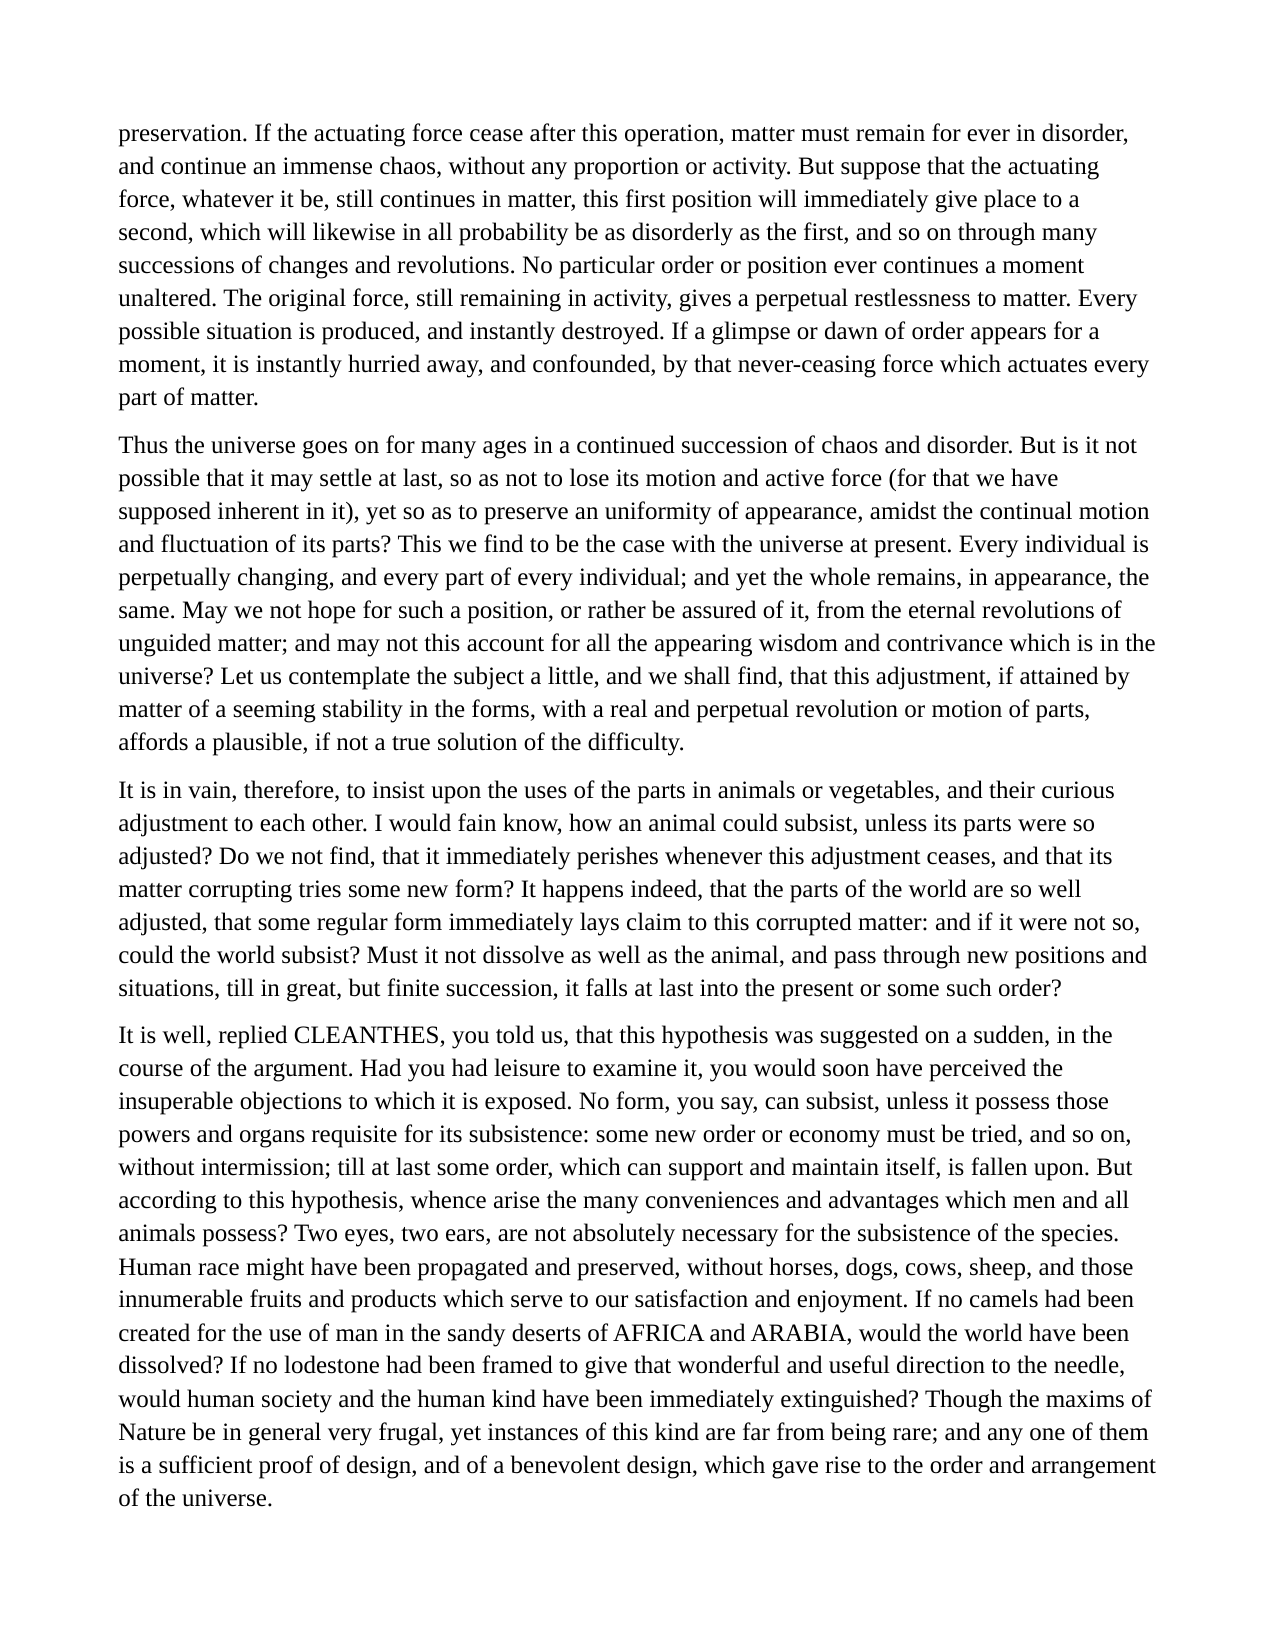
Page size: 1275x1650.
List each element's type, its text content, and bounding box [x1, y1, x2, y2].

text It is well, replied CLEANTHES, you told us, that this hypothesis was suggested on a sudden, in the course of the argument. Had you had leisure to examine it, you would soon have perceived the insuperable objections to which it is exposed. No form, you say, can subsist, unless it possess those powers and organs requisite for its subsistence: some new order or economy must be tried, and so on, without intermission; till at last some order, which can support and maintain itself, is fallen upon. But according to this hypothesis, whence arise the many conveniences and advantages which men and all animals possess? Two eyes, two ears, are not absolutely necessary for the subsistence of the species. Human race might have been propagated and preserved, without horses, dogs, cows, sheep, and those innumerable fruits and products which serve to our satisfaction and enjoyment. If no camels had been created for the use of man in the sandy deserts of AFRICA and ARABIA, would the world have been dissolved? If no lodestone had been framed to give that wonderful and useful direction to the needle, would human society and the human kind have been immediately extinguished? Though the maxims of Nature be in general very frugal, yet instances of this kind are far from being rare; and any one of them is a sufficient proof of design, and of a benevolent design, which gave rise to the order and arrangement of the universe. [118, 1020, 1157, 1511]
text preservation. If the actuating force cease after this operation, matter must remain for ever in disorder, and continue an immense chaos, without any proportion or activity. But suppose that the actuating force, whatever it be, still continues in matter, this first position will immediately give place to a second, which will likewise in all probability be as disorderly as the first, and so on through many successions of changes and revolutions. No particular order or position ever continues a moment unaltered. The original force, still remaining in activity, gives a perpetual restlessness to matter. Every possible situation is produced, and instantly destroyed. If a glimpse or dawn of order appears for a moment, it is instantly hurried away, and confounded, by that never-ceasing force which actuates every part of matter. [118, 118, 1157, 411]
text It is in vain, therefore, to insist upon the uses of the parts in animals or vegetables, and their curious adjustment to each other. I would fain know, how an animal could subsist, unless its parts were so adjusted? Do we not find, that it immediately perishes whenever this adjustment ceases, and that its matter corrupting tries some new form? It happens indeed, that the parts of the world are so well adjusted, that some regular form immediately lays claim to this corrupted matter: and if it were not so, could the world subsist? Must it not dissolve as well as the animal, and pass through new positions and situations, till in great, but finite succession, it falls at last into the present or some such order? [118, 775, 1157, 1002]
text Thus the universe goes on for many ages in a continued succession of chaos and disorder. But is it not possible that it may settle at last, so as not to lose its motion and active force (for that we have supposed inherent in it), yet so as to preserve an uniformity of appearance, amidst the continual motion and fluctuation of its parts? This we find to be the case with the universe at present. Every individual is perpetually changing, and every part of every individual; and yet the whole remains, in appearance, the same. May we not hope for such a position, or rather be assured of it, from the eternal revolutions of unguided matter; and may not this account for all the appearing wisdom and contrivance which is in the universe? Let us contemplate the subject a little, and we shall find, that this adjustment, if attained by matter of a seeming stability in the forms, with a real and perpetual revolution or motion of parts, affords a plausible, if not a true solution of the difficulty. [118, 430, 1157, 756]
